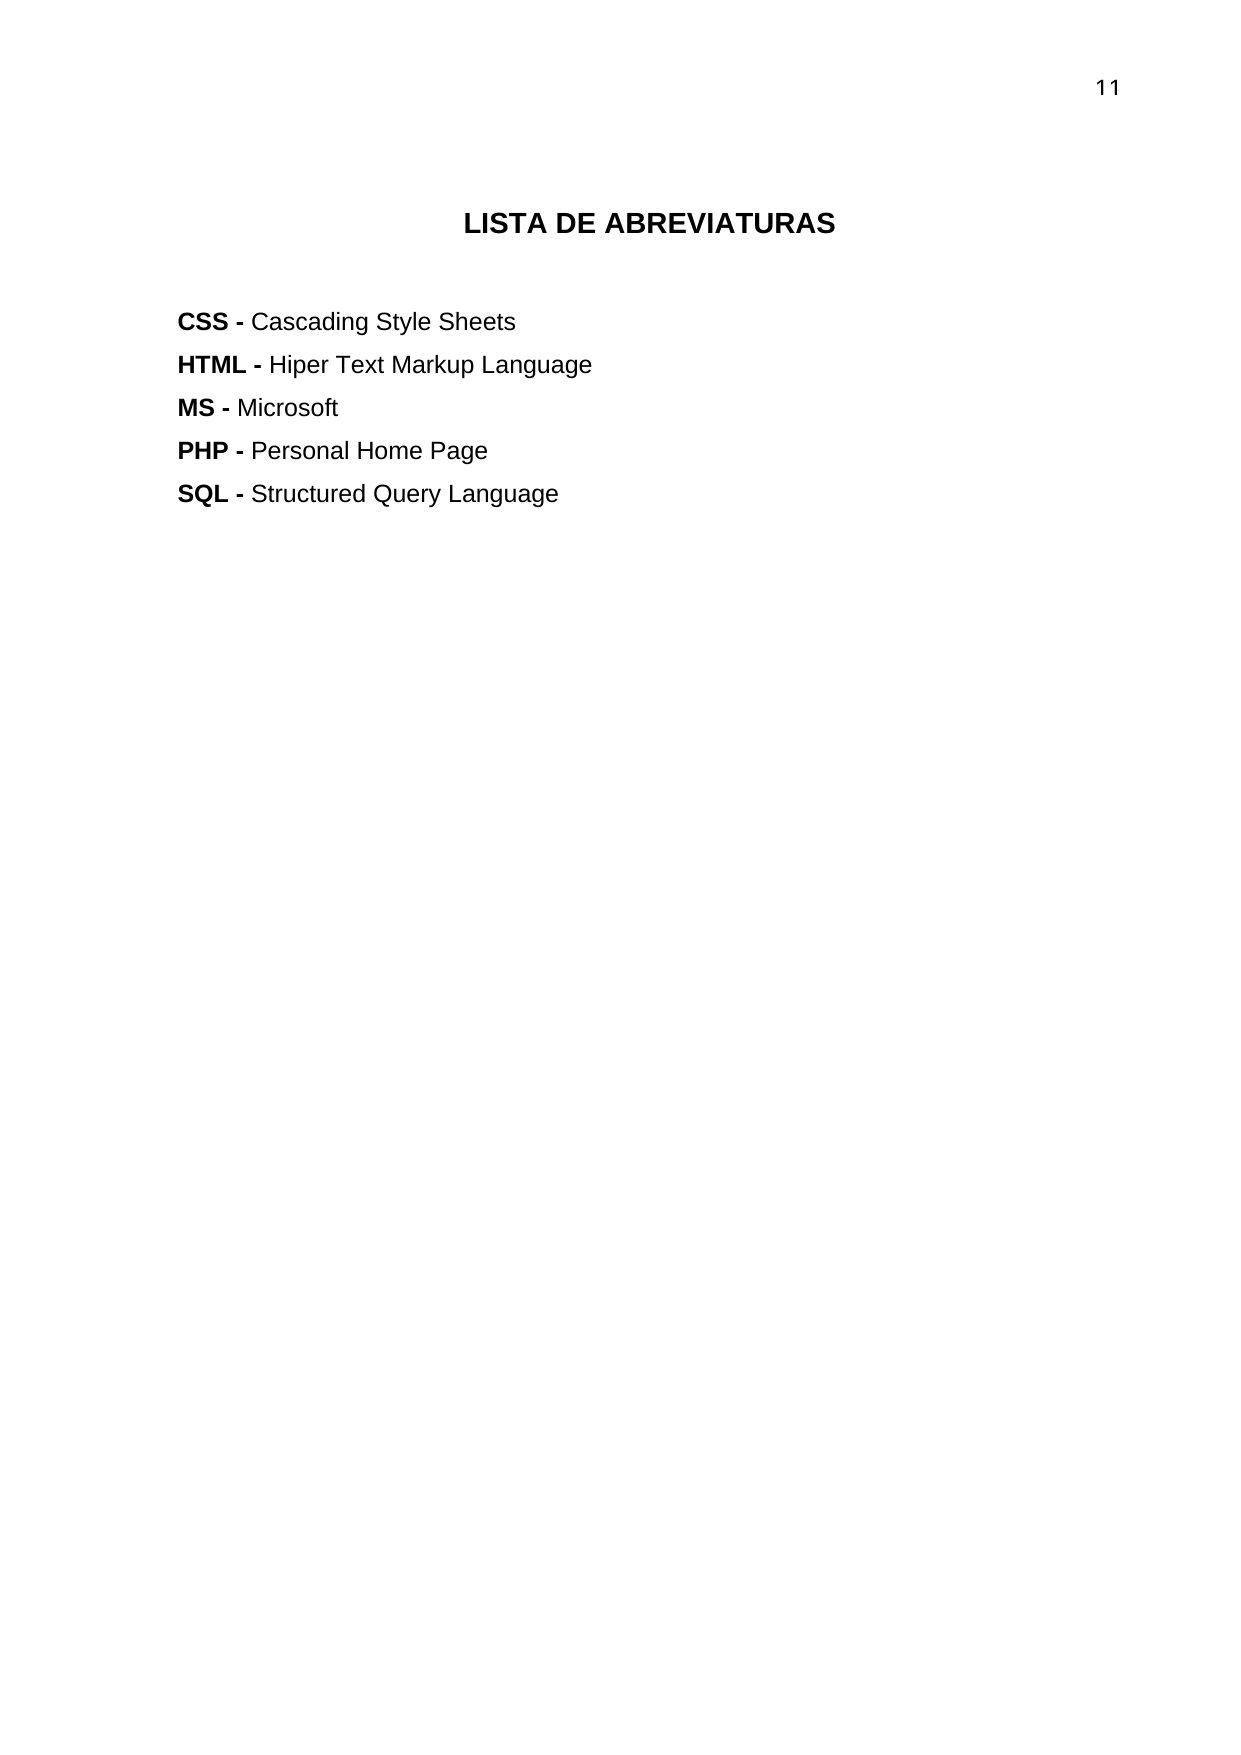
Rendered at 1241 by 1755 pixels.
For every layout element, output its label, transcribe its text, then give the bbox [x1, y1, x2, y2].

text CSS - Cascading Style Sheets [177, 307, 1122, 335]
text HTML - Hiper Text Markup Language [177, 350, 1122, 378]
subtitle [1093, 97, 1125, 139]
subtitle LISTA DE ABREVIATURAS [177, 206, 1122, 239]
text MS - Microsoft [177, 393, 1122, 422]
text PHP - Personal Home Page [177, 436, 1122, 465]
text SQL - Structured Query Language [177, 479, 1122, 508]
